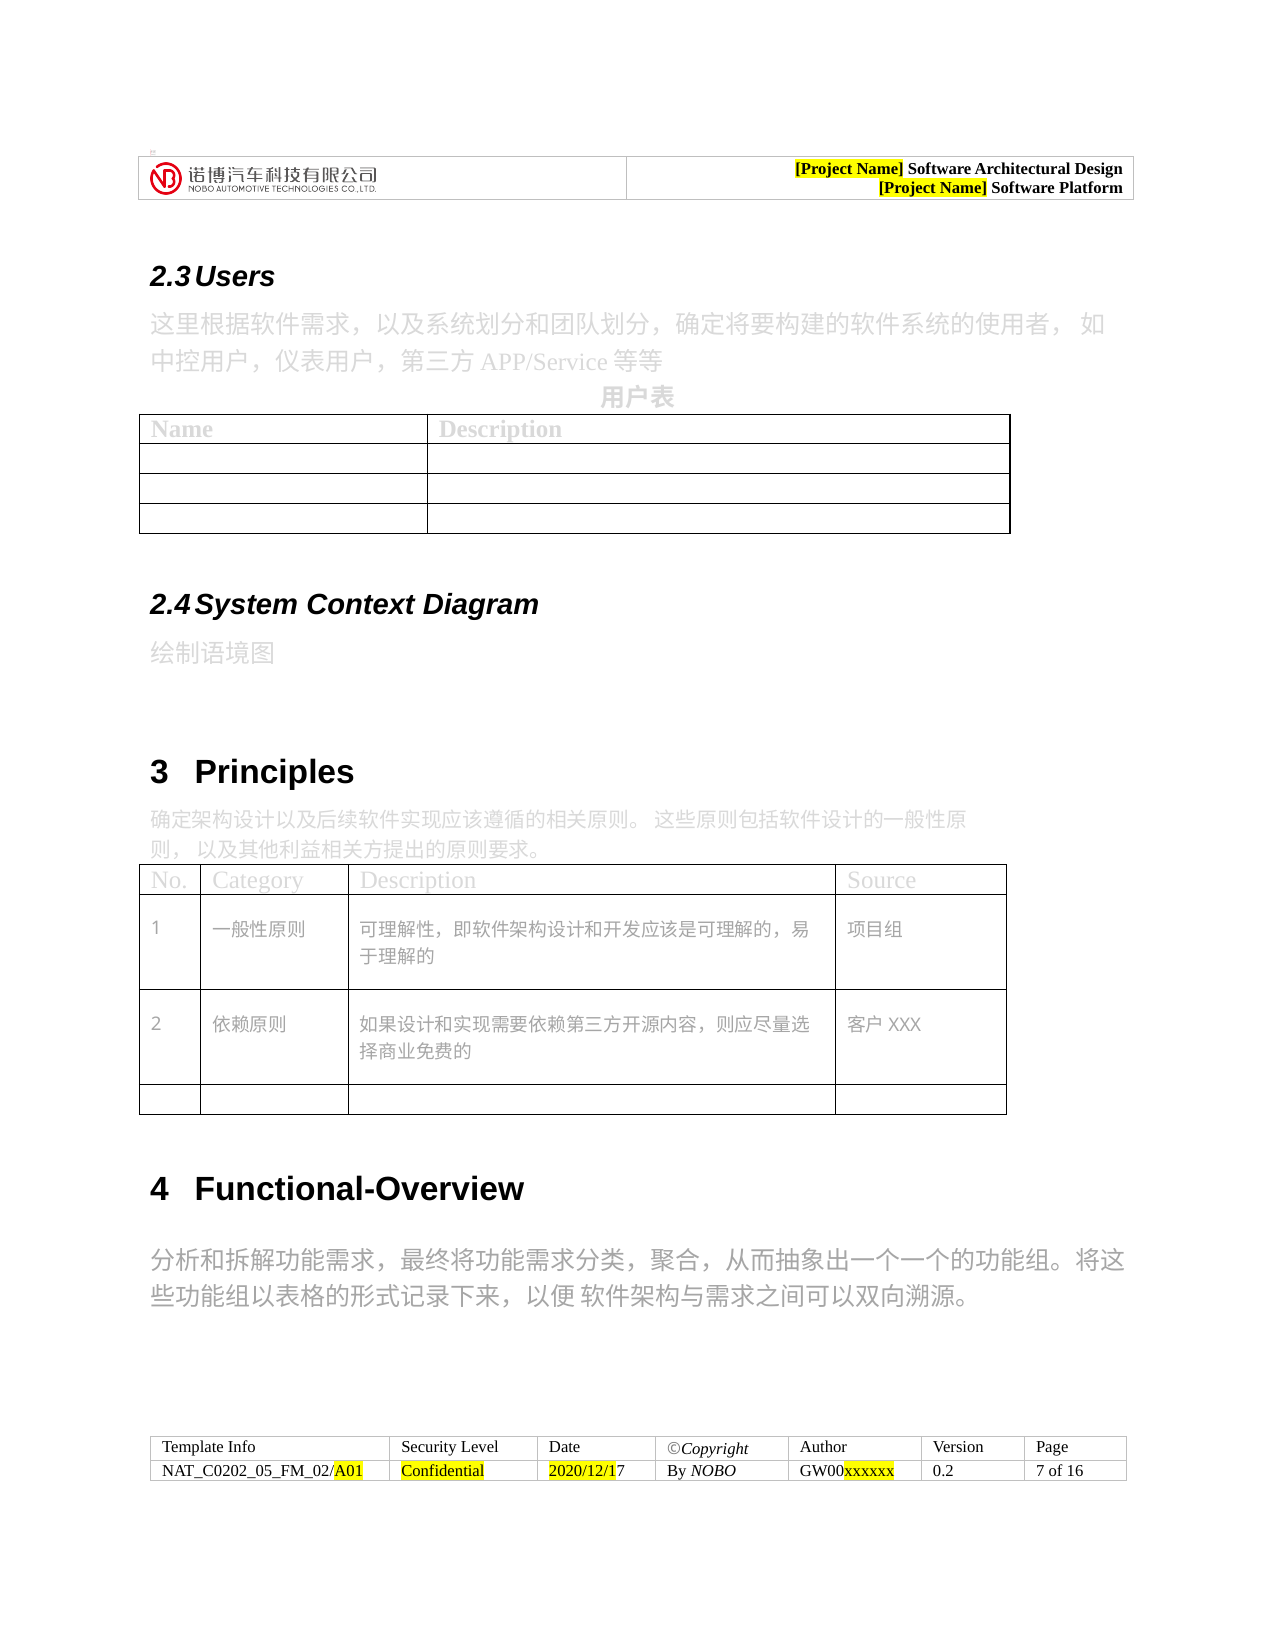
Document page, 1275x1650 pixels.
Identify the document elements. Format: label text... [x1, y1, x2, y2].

table_header Name [140, 415, 427, 443]
table_cell [140, 504, 427, 533]
table_cell [428, 504, 1009, 533]
text 用户表 [150, 377, 1125, 413]
table_cell [201, 1085, 348, 1114]
table_cell [140, 474, 427, 503]
table_cell [428, 444, 1009, 473]
subtitle Functional-Overview [150, 1169, 1125, 1208]
table_cell [140, 444, 427, 473]
table_header No. [140, 865, 200, 893]
subtitle Users [150, 259, 1125, 292]
table_header Category [201, 865, 348, 893]
picture [150, 149, 156, 156]
table_cell [349, 1085, 835, 1114]
table_cell 1 [140, 895, 200, 989]
table_cell 依赖原则 [201, 990, 348, 1084]
table_cell 如果设计和实现需要依赖第三方开源内容，则应尽量选择商业免费的 [349, 990, 835, 1084]
subtitle System Context Diagram [150, 587, 1125, 621]
text 分析和拆解功能需求，最终将功能需求分类，聚合，从而抽象出一个一个的功能组。将这些功能组以表格的形式记录下来，以便 软件架构与需求之间可以双向溯源。 [150, 1240, 1125, 1313]
table_cell 一般性原则 [201, 895, 348, 989]
table_cell [428, 474, 1009, 503]
table_cell [140, 1085, 200, 1114]
table_cell 项目组 [836, 895, 1006, 989]
table_cell 客户XXX [836, 990, 1006, 1084]
subtitle Principles [150, 752, 1125, 791]
text 绘制语境图 [150, 633, 1125, 670]
table_cell [836, 1085, 1006, 1114]
text 确定架构设计以及后续软件实现应该遵循的相关原则。 这些原则包括软件设计的一般性原 则， 以及其他利益相关方提出的原则要求。 [150, 803, 1125, 864]
picture [150, 162, 376, 195]
table_cell 可理解性，即软件架构设计和开发应该是可理解的，易于理解的 [349, 895, 835, 989]
table_cell 2 [140, 990, 200, 1084]
table_header Description [428, 415, 1009, 443]
table_header Description [349, 865, 835, 893]
text 这里根据软件需求，以及系统划分和团队划分，确定将要构建的软件系统的使用者， 如中控用户，仪表用户，第三方APP/Service等等 [150, 305, 1125, 377]
table_header Source [836, 865, 1006, 893]
